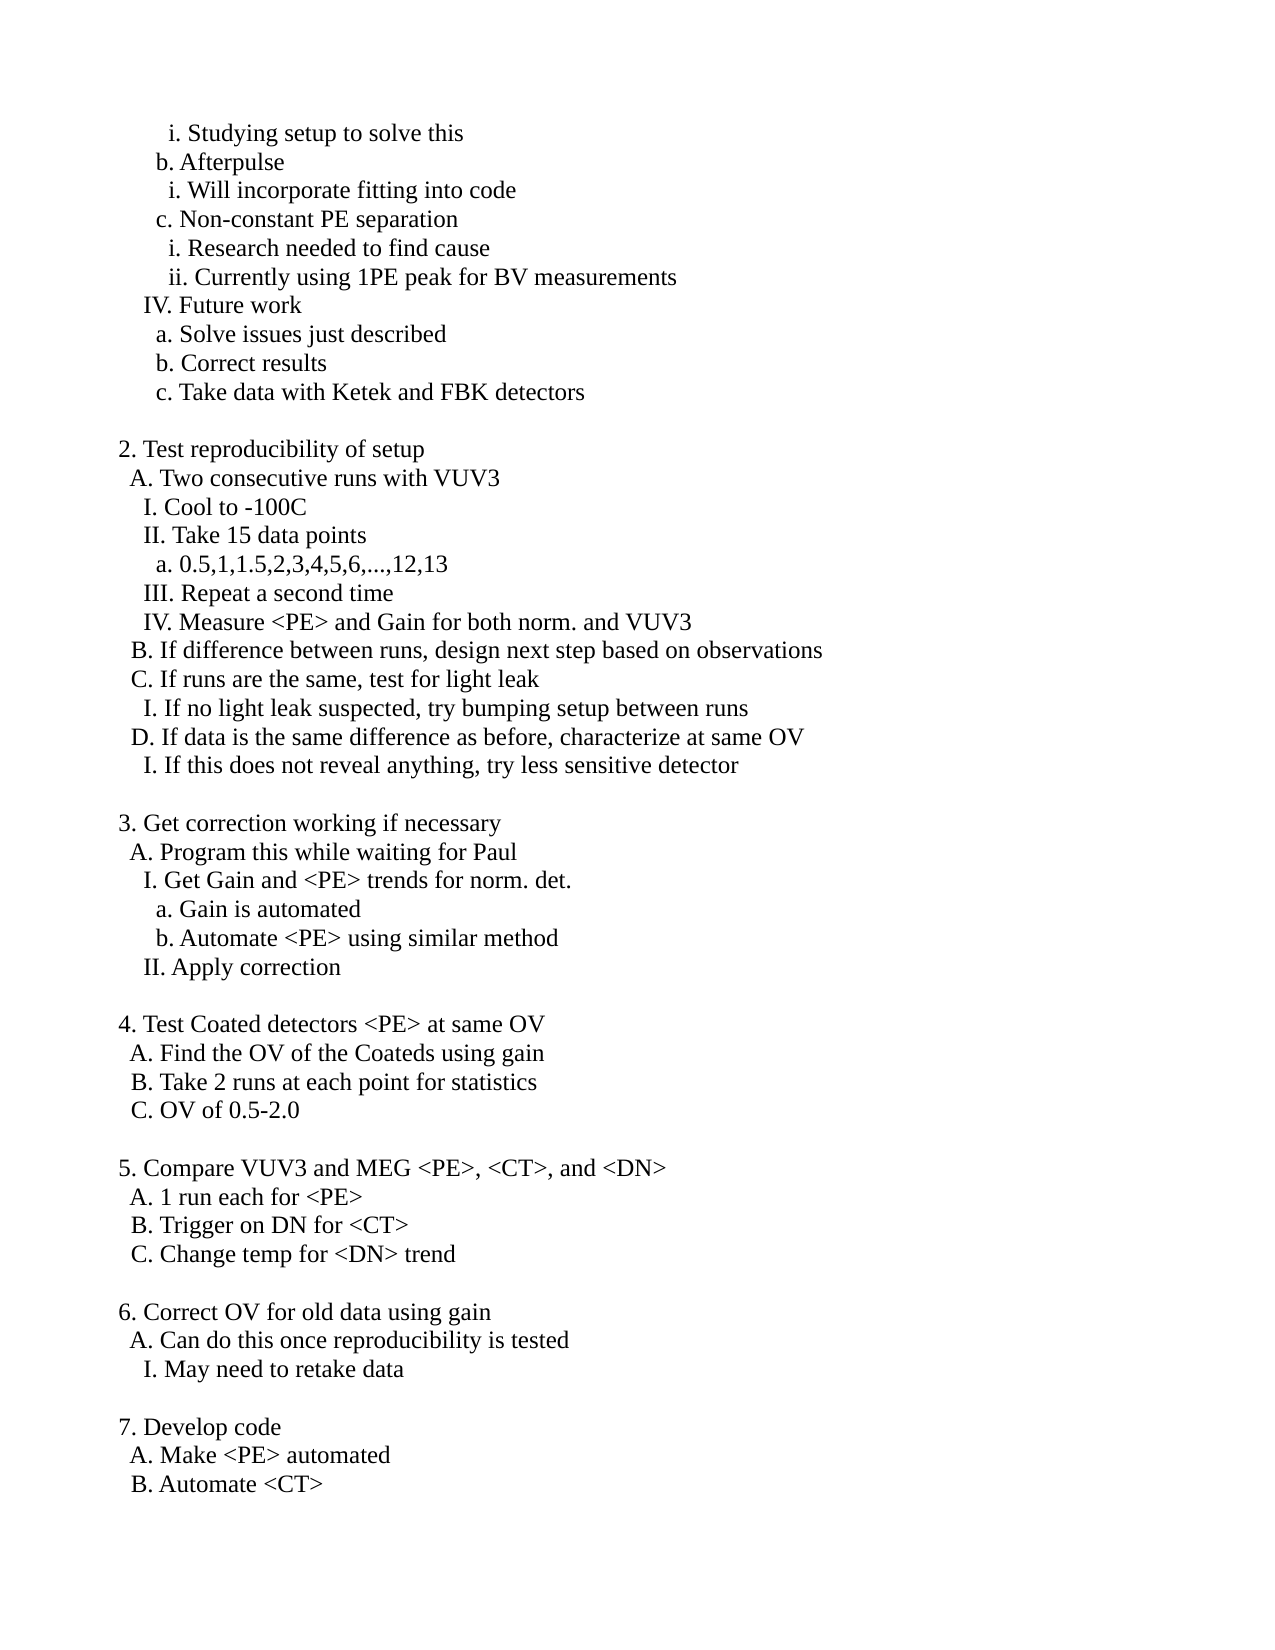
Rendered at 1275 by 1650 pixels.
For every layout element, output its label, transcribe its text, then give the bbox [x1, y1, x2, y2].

text I. If this does not reveal anything, try less sensitive detector [118, 751, 1157, 779]
text i. Studying setup to solve this [118, 118, 1157, 147]
text I. May need to retake data [118, 1354, 1157, 1383]
text C. If runs are the same, test for light leak [118, 664, 1157, 693]
text 7. Develop code [118, 1412, 1157, 1441]
text IV. Measure <PE> and Gain for both norm. and VUV3 [118, 607, 1157, 636]
text c. Take data with Ketek and FBK detectors [118, 377, 1157, 406]
text 5. Compare VUV3 and MEG <PE>, <CT>, and <DN> [118, 1153, 1157, 1182]
text A. Find the OV of the Coateds using gain [118, 1038, 1157, 1067]
text b. Automate <PE> using similar method [118, 923, 1157, 952]
text c. Non-constant PE separation [118, 204, 1157, 233]
text A. Can do this once reproducibility is tested [118, 1326, 1157, 1354]
text i. Will incorporate fitting into code [118, 176, 1157, 204]
text II. Apply correction [118, 952, 1157, 981]
text III. Repeat a second time [118, 578, 1157, 607]
text 6. Correct OV for old data using gain [118, 1297, 1157, 1326]
text I. Cool to -100C [118, 492, 1157, 521]
text II. Take 15 data points [118, 521, 1157, 549]
text 4. Test Coated detectors <PE> at same OV [118, 1009, 1157, 1038]
text B. Automate <CT> [118, 1469, 1157, 1498]
text B. Trigger on DN for <CT> [118, 1211, 1157, 1239]
text B. Take 2 runs at each point for statistics [118, 1067, 1157, 1096]
text A. Two consecutive runs with VUV3 [118, 463, 1157, 492]
text i. Research needed to find cause [118, 233, 1157, 262]
text A. 1 run each for <PE> [118, 1182, 1157, 1211]
text A. Make <PE> automated [118, 1441, 1157, 1469]
text 3. Get correction working if necessary [118, 808, 1157, 837]
text a. 0.5,1,1.5,2,3,4,5,6,...,12,13 [118, 549, 1157, 578]
text D. If data is the same difference as before, characterize at same OV [118, 722, 1157, 751]
text b. Afterpulse [118, 147, 1157, 176]
text I. Get Gain and <PE> trends for norm. det. [118, 866, 1157, 894]
text C. OV of 0.5-2.0 [118, 1096, 1157, 1124]
text b. Correct results [118, 348, 1157, 377]
text A. Program this while waiting for Paul [118, 837, 1157, 866]
text IV. Future work [118, 291, 1157, 319]
text B. If difference between runs, design next step based on observations [118, 636, 1157, 664]
text C. Change temp for <DN> trend [118, 1239, 1157, 1268]
text a. Solve issues just described [118, 319, 1157, 348]
text I. If no light leak suspected, try bumping setup between runs [118, 693, 1157, 722]
text ii. Currently using 1PE peak for BV measurements [118, 262, 1157, 291]
text 2. Test reproducibility of setup [118, 434, 1157, 463]
text a. Gain is automated [118, 894, 1157, 923]
